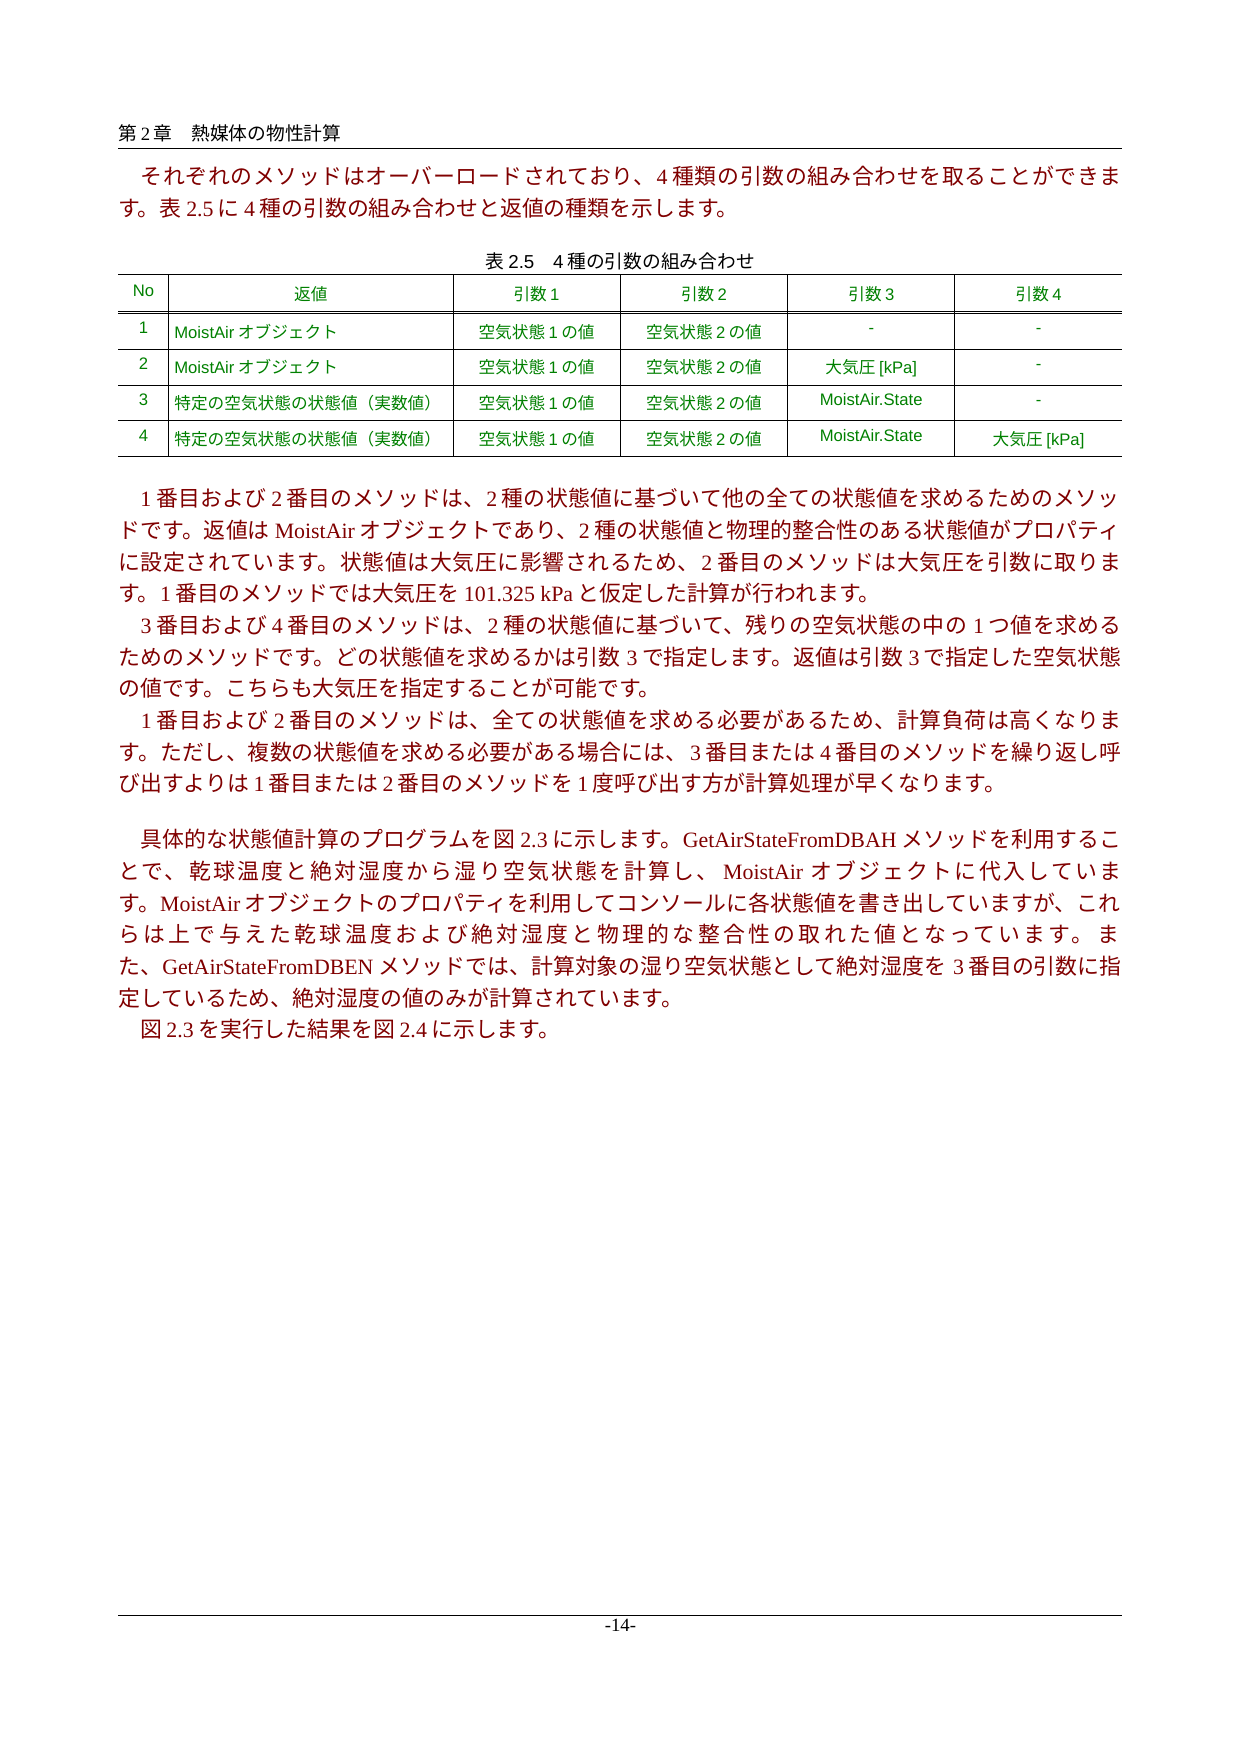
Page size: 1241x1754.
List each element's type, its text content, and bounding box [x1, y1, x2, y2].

table_cell 2 [118, 350, 168, 384]
text それぞれのメソッドはオーバーロードされており、4種類の引数の組み合わせを取ることができます。表2.5に4種の引数の組み合わせと返値の種類を示します。 [118, 159, 1122, 223]
table_cell 1 [118, 314, 168, 349]
table_header No [118, 275, 168, 311]
table_cell MoistAirオブジェクト [169, 350, 453, 384]
table_cell 特定の空気状態の状態値（実数値） [169, 421, 453, 456]
text 具体的な状態値計算のプログラムを図2.3に示します。GetAirStateFromDBAHメソッドを利用することで、乾球温度と絶対湿度から湿り空気状態を計算し、MoistAirオブジェクトに代入しています。MoistAirオブジェクトのプロパティを利用してコンソールに各状態値を書き出していますが、これらは上で与えた乾球温度および絶対湿度と物理的な整合性の取れた値となっています。また、GetAirStateFromDBENメソッドでは、計算対象の湿り空気状態として絶対湿度を3番目の引数に指定しているため、絶対湿度の値のみが計算されています。 [118, 822, 1122, 1012]
table_cell 空気状態2の値 [621, 421, 787, 456]
table_cell 空気状態2の値 [621, 350, 787, 384]
table_header 引数4 [955, 275, 1122, 311]
text 3番目および4番目のメソッドは、2種の状態値に基づいて、残りの空気状態の中の1つ値を求めるためのメソッドです。どの状態値を求めるかは引数3で指定します。返値は引数3で指定した空気状態の値です。こちらも大気圧を指定することが可能です。 [118, 608, 1122, 703]
table_cell 空気状態2の値 [621, 314, 787, 349]
table_cell 特定の空気状態の状態値（実数値） [169, 386, 453, 420]
text 図2.3を実行した結果を図2.4に示します。 [118, 1012, 1122, 1044]
table_header 返値 [169, 275, 453, 311]
table_cell 空気状態1の値 [454, 350, 620, 384]
table_cell 空気状態1の値 [454, 386, 620, 420]
table_header 引数1 [454, 275, 620, 311]
table_cell - [955, 386, 1122, 420]
table_cell 大気圧 [kPa] [788, 350, 954, 384]
table_cell MoistAir.State [788, 386, 954, 420]
text 1番目および2番目のメソッドは、全ての状態値を求める必要があるため、計算負荷は高くなります。ただし、複数の状態値を求める必要がある場合には、3番目または4番目のメソッドを繰り返し呼び出すよりは1番目または2番目のメソッドを1度呼び出す方が計算処理が早くなります。 [118, 703, 1122, 798]
table_cell 大気圧 [kPa] [955, 421, 1122, 456]
text 1番目および2番目のメソッドは、2種の状態値に基づいて他の全ての状態値を求めるためのメソッドです。返値はMoistAirオブジェクトであり、2種の状態値と物理的整合性のある状態値がプロパティに設定されています。状態値は大気圧に影響されるため、2番目のメソッドは大気圧を引数に取ります。1番目のメソッドでは大気圧を101.325 kPaと仮定した計算が行われます。 [118, 481, 1122, 608]
table_cell 3 [118, 386, 168, 420]
table_cell 空気状態2の値 [621, 386, 787, 420]
table_cell - [955, 314, 1122, 349]
table_header 引数3 [788, 275, 954, 311]
table_cell - [788, 314, 954, 349]
table_cell MoistAir.State [788, 421, 954, 456]
table_cell - [955, 350, 1122, 384]
table_header 引数2 [621, 275, 787, 311]
table_cell 空気状態1の値 [454, 421, 620, 456]
table_cell MoistAirオブジェクト [169, 314, 453, 349]
text 表2.5 4種の引数の組み合わせ [118, 247, 1122, 274]
table_cell 4 [118, 421, 168, 456]
table_cell 空気状態1の値 [454, 314, 620, 349]
